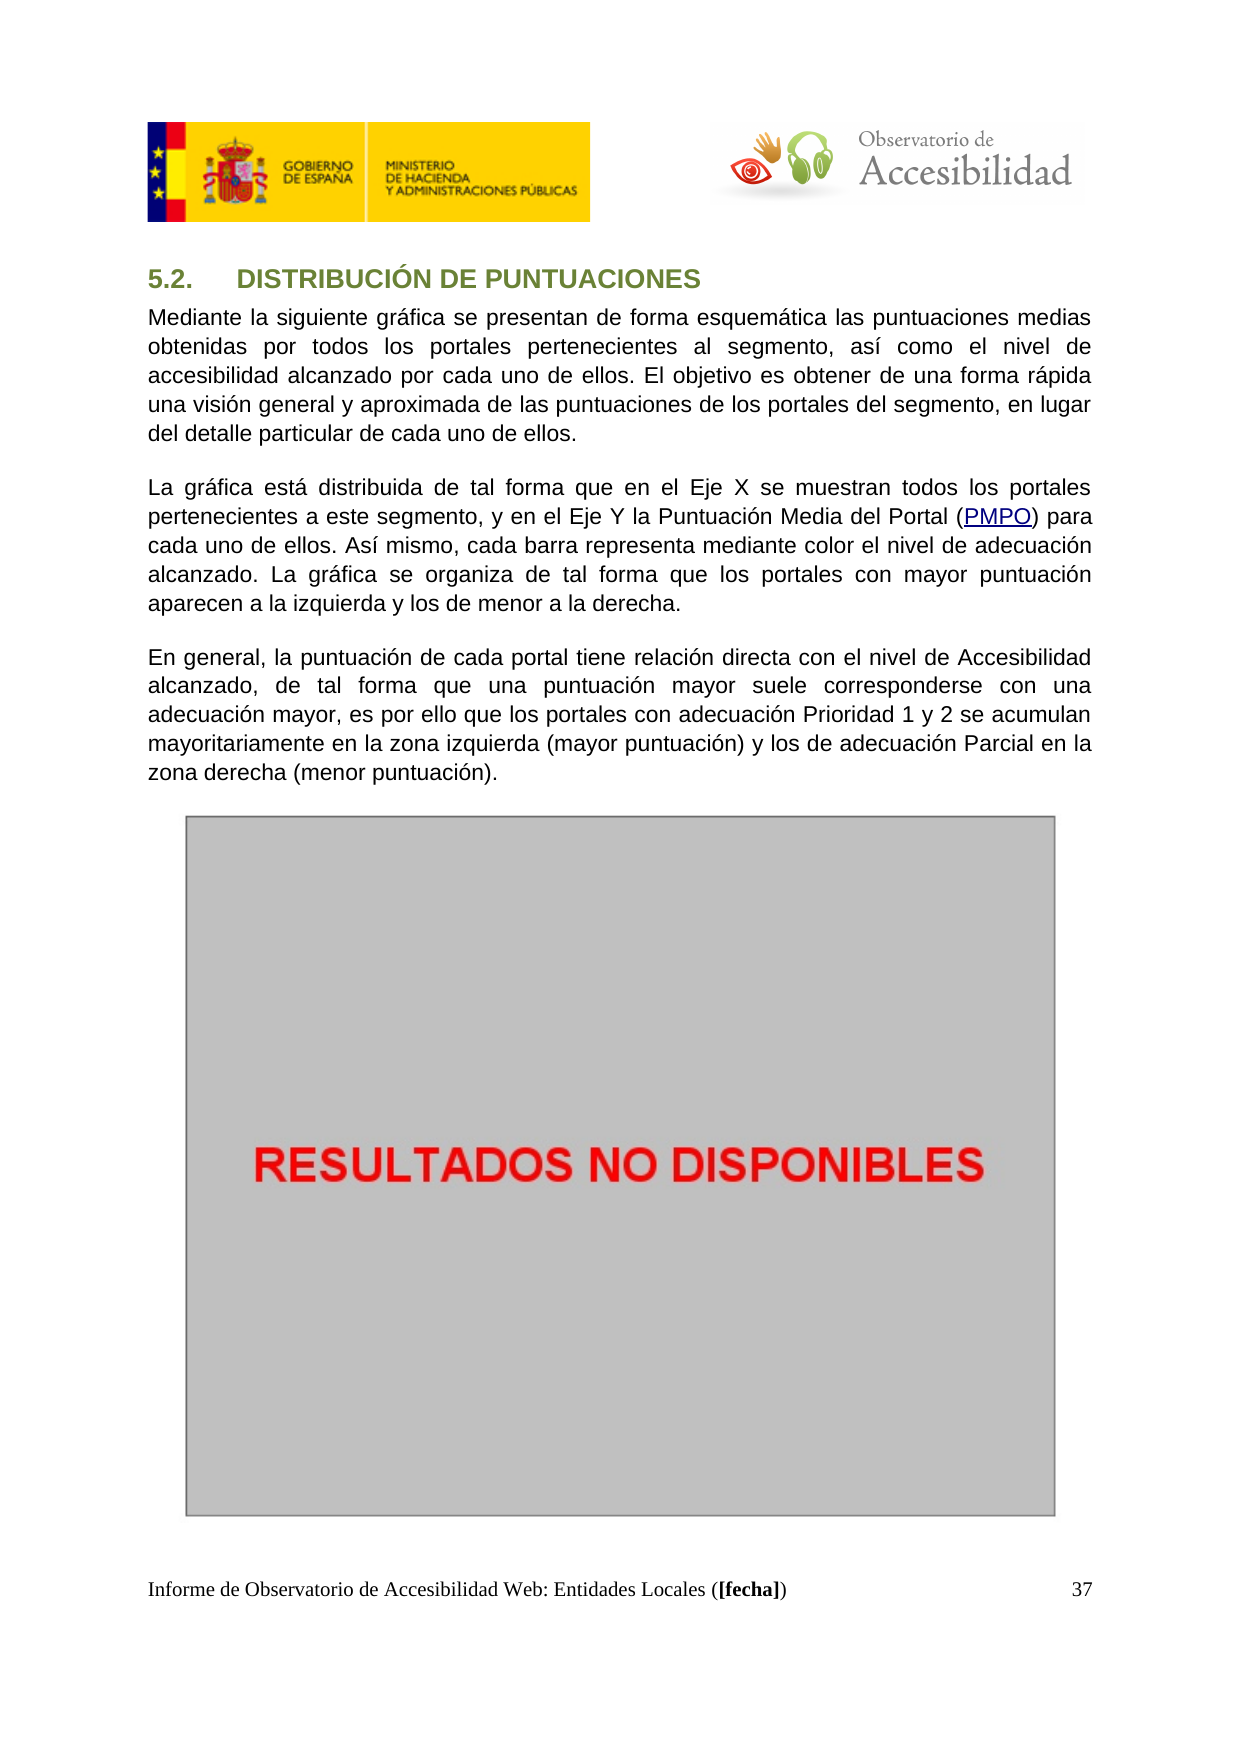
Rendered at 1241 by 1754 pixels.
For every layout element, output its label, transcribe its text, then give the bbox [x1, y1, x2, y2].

text La gráfica está distribuida de tal forma que en el Eje X se muestran todos los portales pertenecientes a este segmento, y en el Eje Y la Puntuación Media del Portal (PMPO) para cada uno de ellos. Así mismo, cada barra representa mediante color el nivel de adecuación alcanzado. La gráfica se organiza de tal forma que los portales con mayor puntuación aparecen a la izquierda y los de menor a la derecha. [148, 474, 1092, 616]
list Distribución de puntuaciones [148, 263, 1092, 294]
picture [147, 122, 591, 222]
text Mediante la siguiente gráfica se presentan de forma esquemática las puntuaciones medias obtenidas por todos los portales pertenecientes al segmento, así como el nivel de accesibilidad alcanzado por cada uno de ellos. El objetivo es obtener de una forma rápida una visión general y aproximada de las puntuaciones de los portales del segmento, en lugar del detalle particular de cada uno de ellos. [148, 304, 1092, 446]
picture [710, 122, 1086, 205]
text En general, la puntuación de cada portal tiene relación directa con el nivel de Accesibilidad alcanzado, de tal forma que una puntuación mayor suele corresponderse con una adecuación mayor, es por ello que los portales con adecuación Prioridad 1 y 2 se acumulan mayoritariamente en la zona izquierda (mayor puntuación) y los de adecuación Parcial en la zona derecha (menor puntuación). [148, 643, 1092, 786]
picture [178, 813, 1062, 1523]
